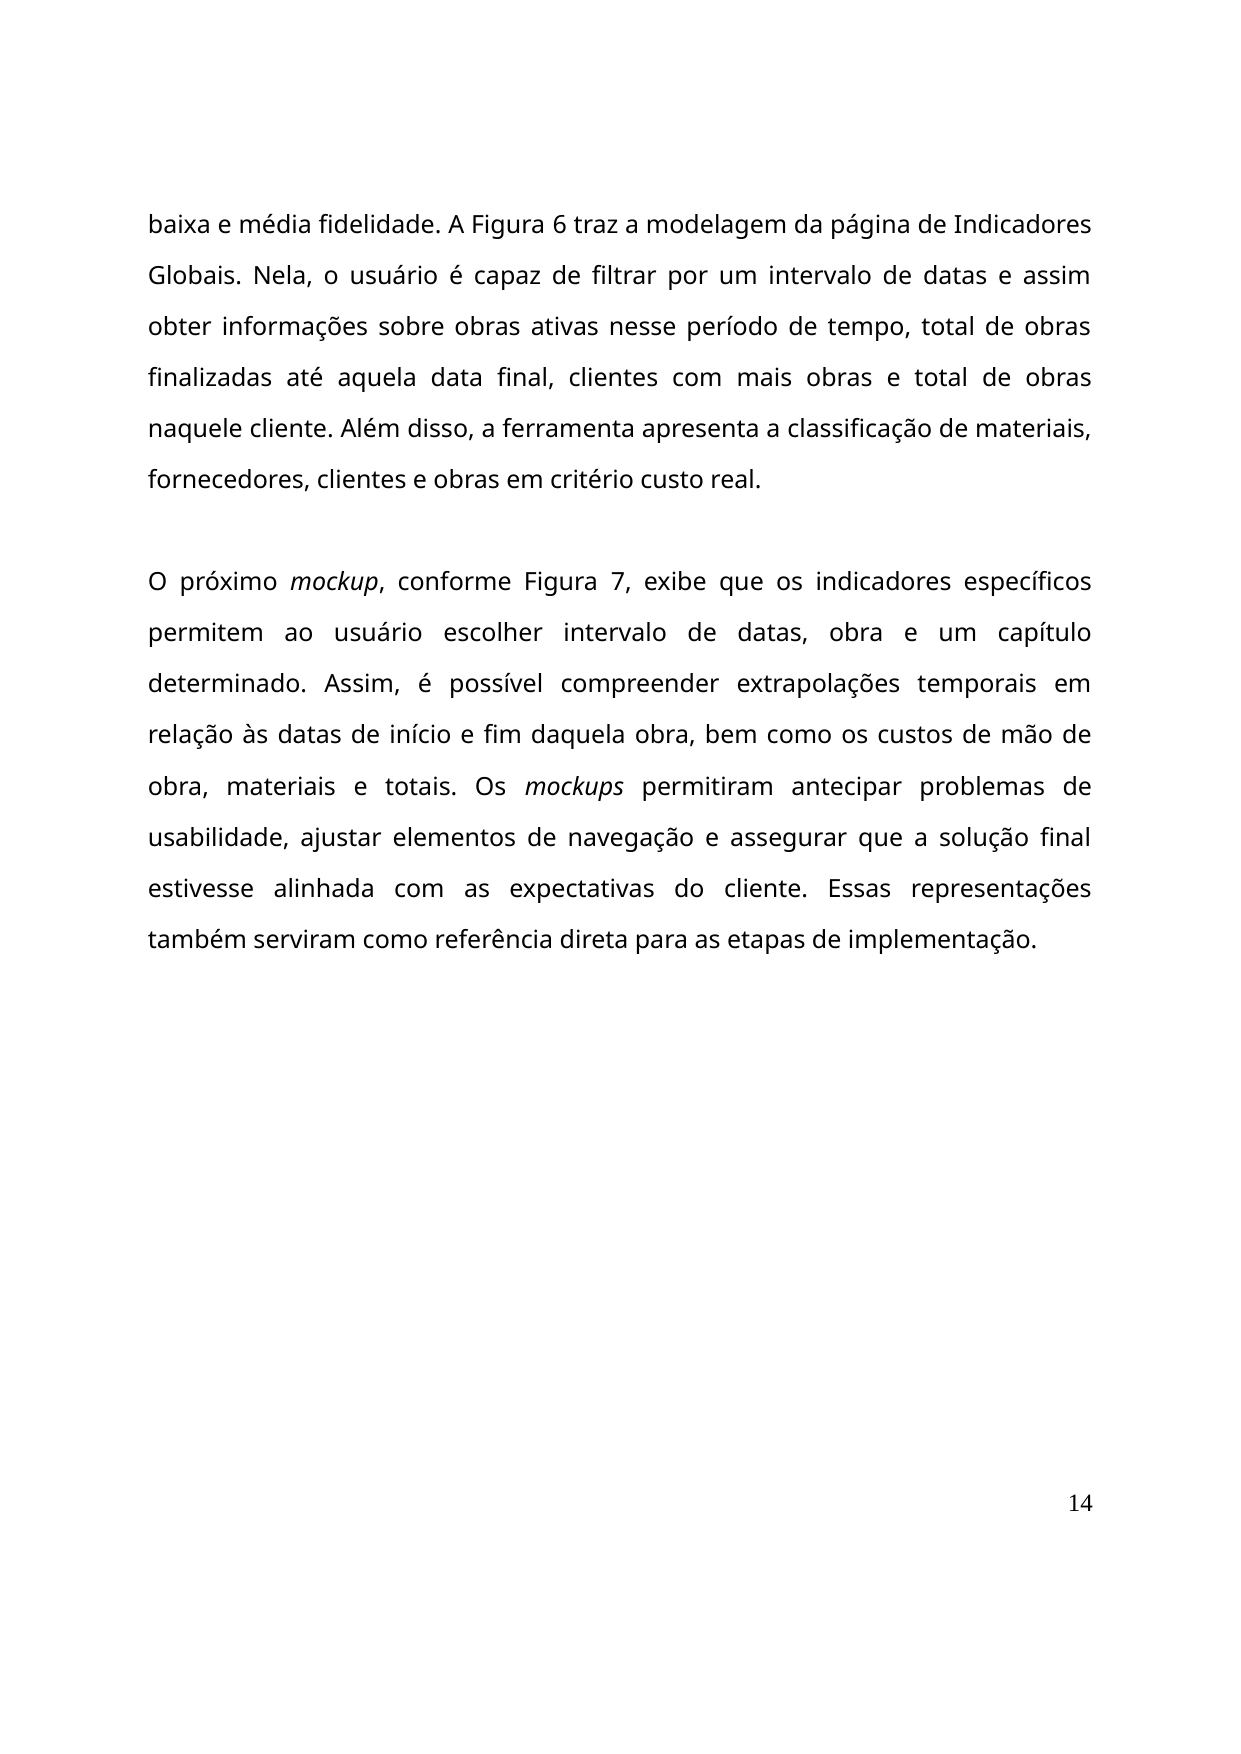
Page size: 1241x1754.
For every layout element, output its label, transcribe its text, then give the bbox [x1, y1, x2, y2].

text O próximo mockup, conforme Figura 7, exibe que os indicadores específicos permitem ao usuário escolher intervalo de datas, obra e um capítulo determinado. Assim, é possível compreender extrapolações temporais em relação às datas de início e fim daquela obra, bem como os custos de mão de obra, materiais e totais. Os mockups permitiram antecipar problemas de usabilidade, ajustar elementos de navegação e assegurar que a solução final estivesse alinhada com as expectativas do cliente. Essas representações também serviram como referência direta para as etapas de implementação. [148, 564, 1093, 955]
text baixa e média fidelidade. A Figura 6 traz a modelagem da página de Indicadores Globais. Nela, o usuário é capaz de filtrar por um intervalo de datas e assim obter informações sobre obras ativas nesse período de tempo, total de obras finalizadas até aquela data final, clientes com mais obras e total de obras naquele cliente. Além disso, a ferramenta apresenta a classificação de materiais, fornecedores, clientes e obras em critério custo real. [148, 207, 1093, 496]
